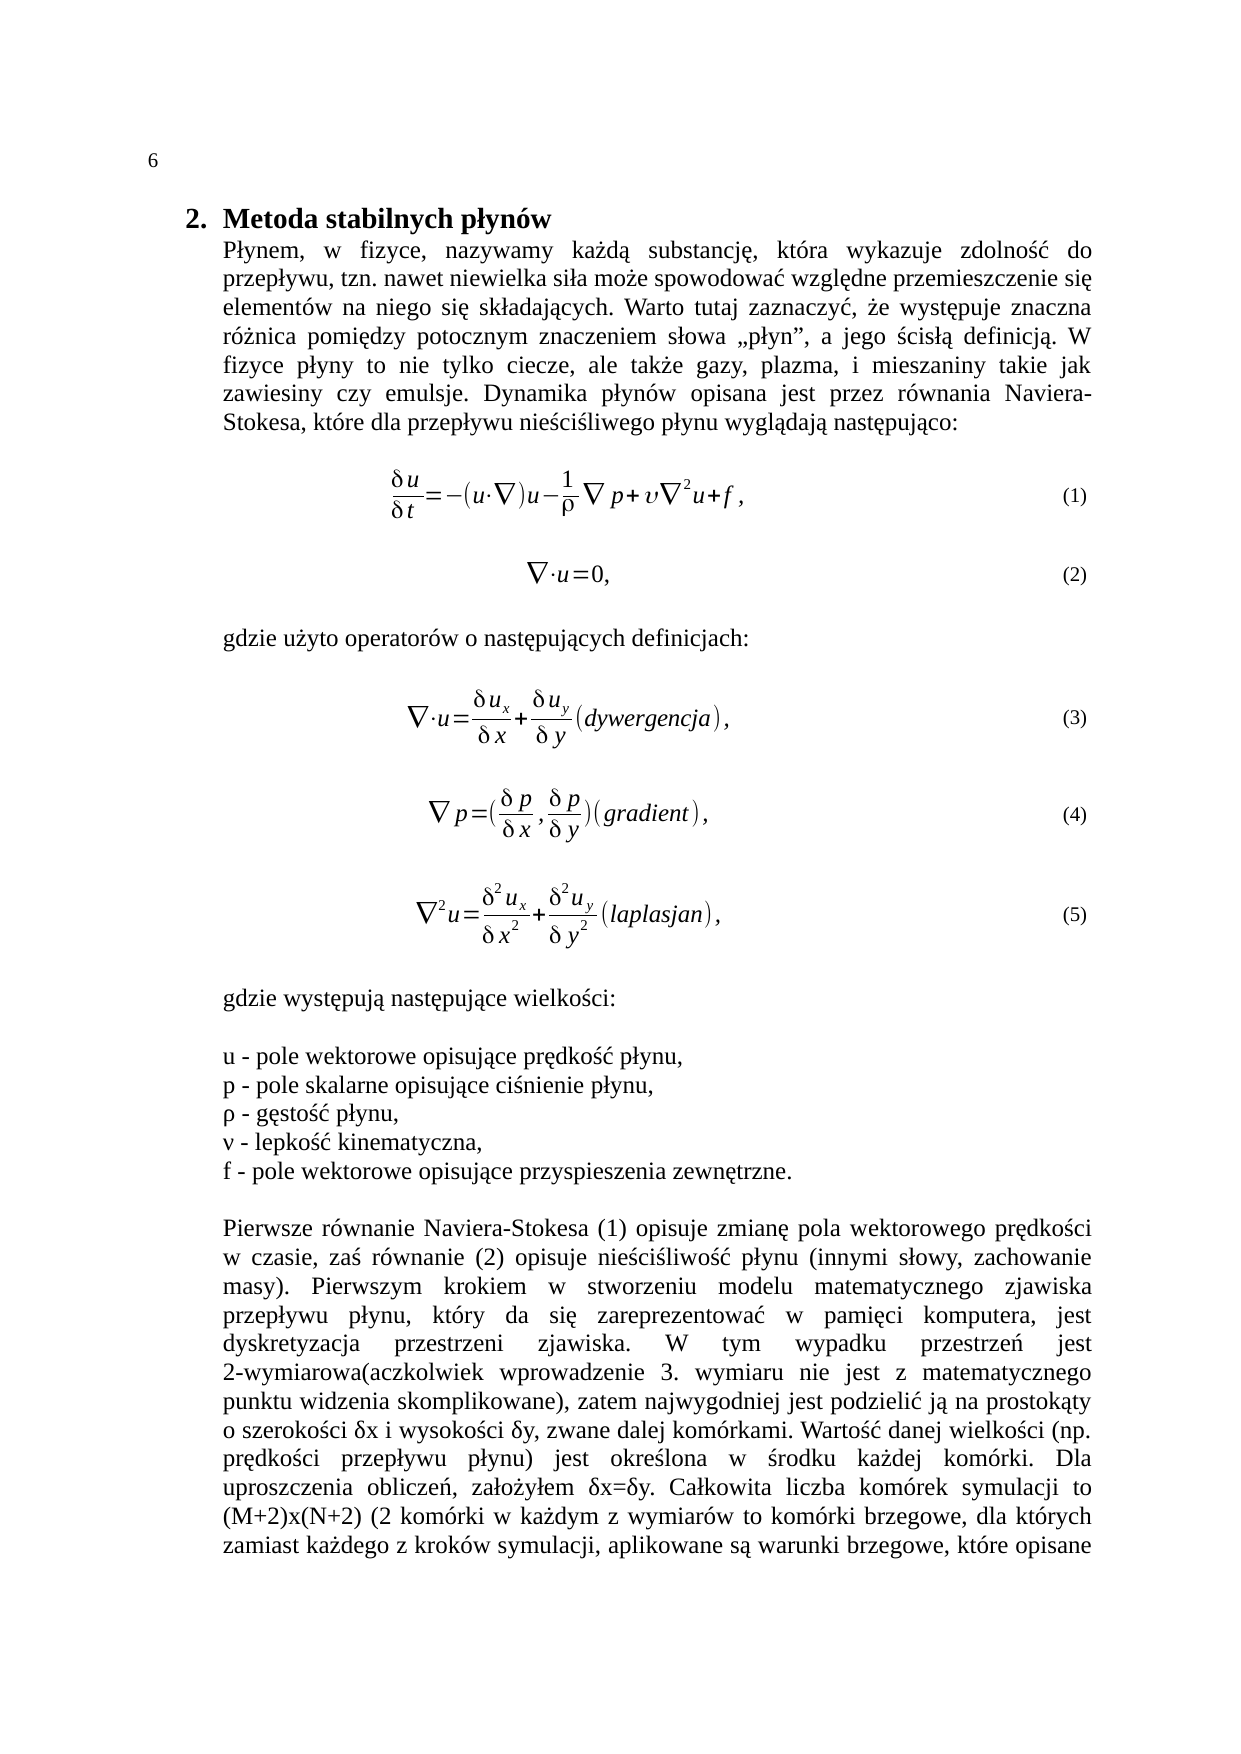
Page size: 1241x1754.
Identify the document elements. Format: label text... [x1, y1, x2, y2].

table_header [148, 460, 987, 531]
table_header (2) [988, 555, 1093, 594]
list Płynem, w fizyce, nazywamy każdą substancję, która wykazuje zdolność do przepływu, tzn. nawet niewielka siła może spowodować względne przemieszczenie się elementów na niego się składających. Warto tutaj zaznaczyć, że występuje znaczna różnica pomiędzy potocznym znaczeniem słowa „płyn”, a jego ścisłą definicją. W fizyce płyny to nie tylko ciecze, ale także gazy, plazma, i mieszaniny takie jak zawiesiny czy emulsje. Dynamika płynów opisana jest przez równania Naviera-Stokesa, które dla przepływu nieściśliwego płynu wyglądają następująco: [185, 235, 1093, 436]
table_header [148, 555, 987, 594]
list f - pole wektorowe opisujące przyspieszenia zewnętrzne. [185, 1156, 1093, 1185]
table_header [148, 779, 987, 849]
list p - pole skalarne opisujące ciśnienie płynu, [185, 1070, 1093, 1098]
list ρ - gęstość płynu, [185, 1098, 1093, 1127]
table_header [148, 873, 987, 955]
list Metoda stabilnych płynów [185, 201, 1093, 235]
list gdzie użyto operatorów o następujących definicjach: [185, 623, 1093, 651]
table_header (4) [988, 779, 1093, 849]
table_header (5) [988, 873, 1093, 955]
list Pierwsze równanie Naviera-Stokesa (1) opisuje zmianę pola wektorowego prędkości w czasie, zaś równanie (2) opisuje nieściśliwość płynu (innymi słowy, zachowanie masy). Pierwszym krokiem w stworzeniu modelu matematycznego zjawiska przepływu płynu, który da się zareprezentować w pamięci komputera, jest dyskretyzacja przestrzeni zjawiska. W tym wypadku przestrzeń jest 2-wymiarowa(aczkolwiek wprowadzenie 3. wymiaru nie jest z matematycznego punktu widzenia skomplikowane), zatem najwygodniej jest podzielić ją na prostokąty o szerokości δx i wysokości δy, zwane dalej komórkami. Wartość danej wielkości (np. prędkości przepływu płynu) jest określona w środku każdej komórki. Dla uproszczenia obliczeń, założyłem δx=δy. Całkowita liczba komórek symulacji to (M+2)x(N+2) (2 komórki w każdym z wymiarów to komórki brzegowe, dla których zamiast każdego z kroków symulacji, aplikowane są warunki brzegowe, które opisane [185, 1213, 1093, 1558]
list gdzie występują następujące wielkości: [185, 983, 1093, 1012]
list u - pole wektorowe opisujące prędkość płynu, [185, 1041, 1093, 1070]
table_header [148, 680, 987, 754]
list ν - lepkość kinematyczna, [185, 1127, 1093, 1156]
table_header (3) [988, 680, 1093, 754]
table_header (1) [988, 460, 1093, 531]
